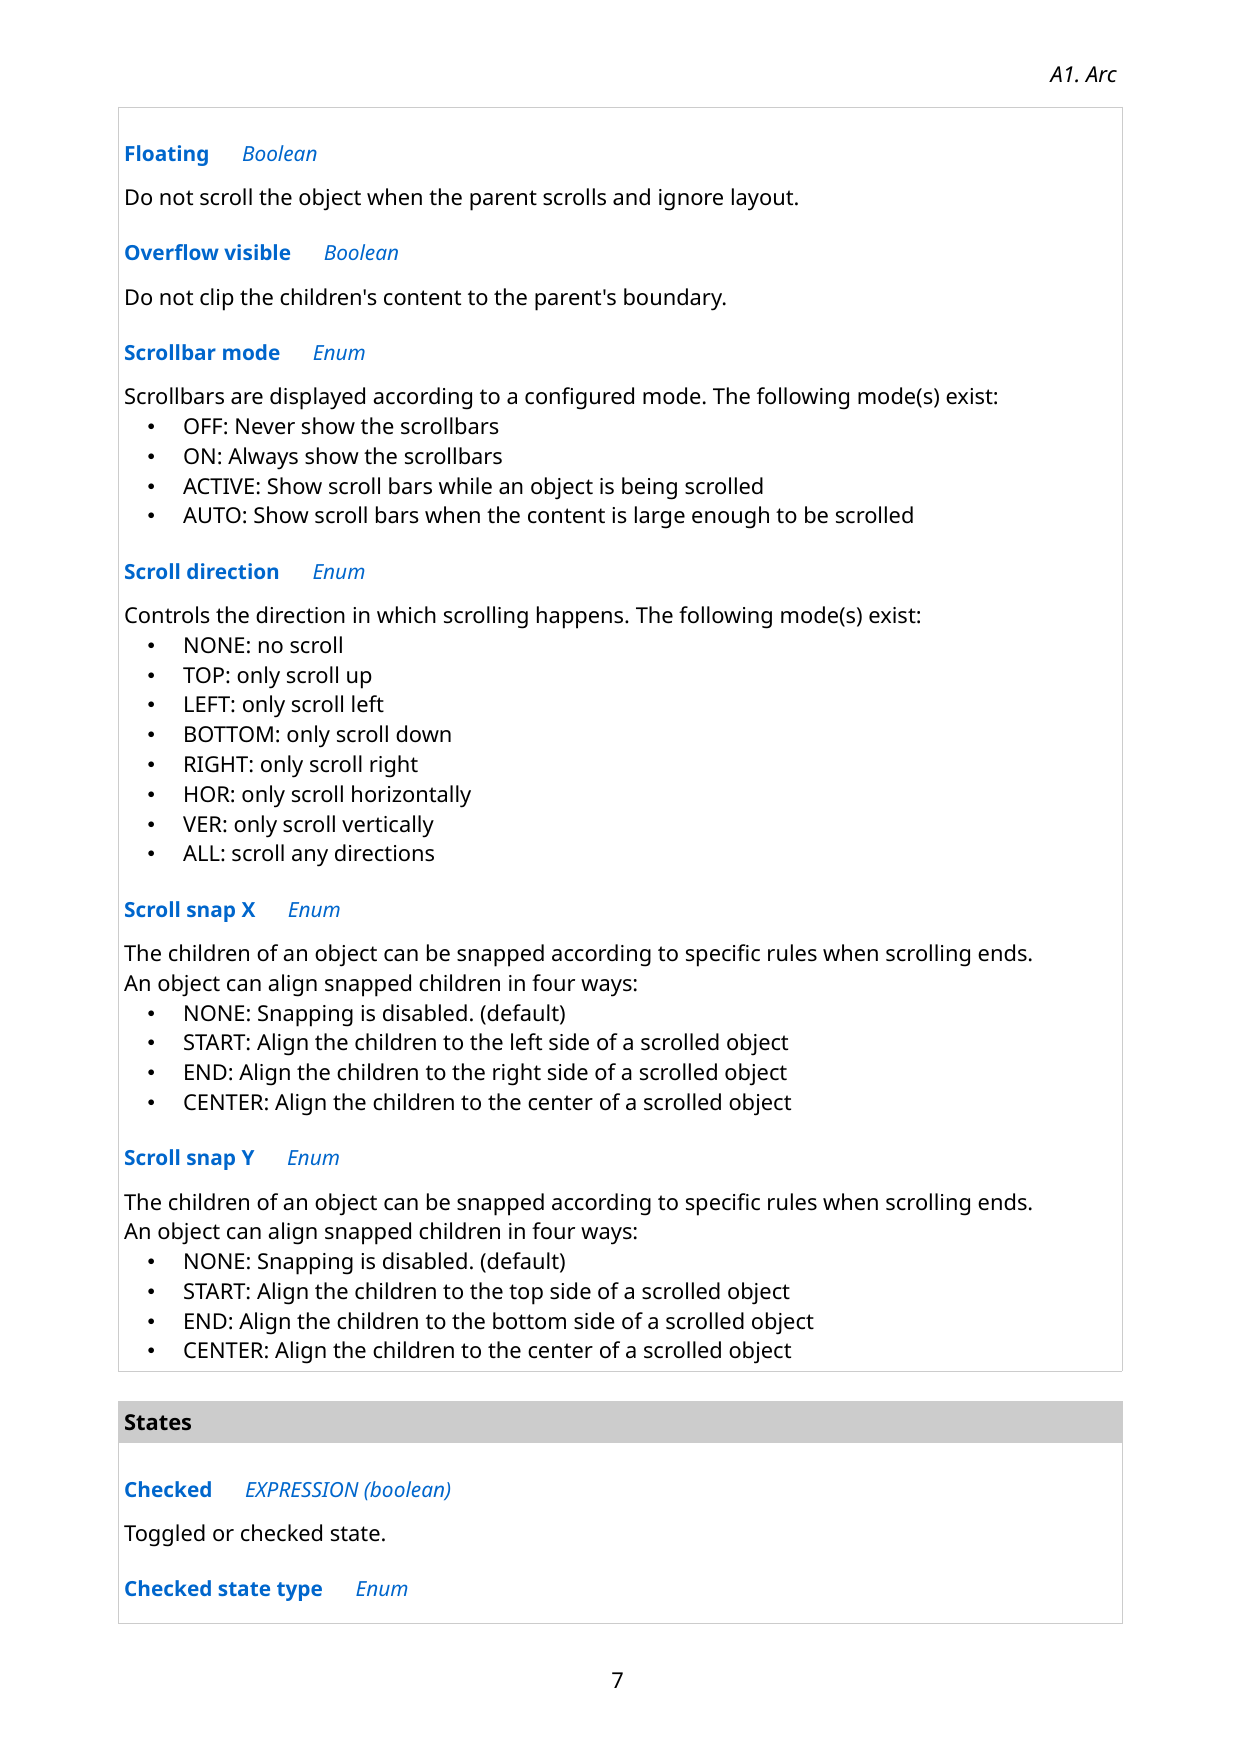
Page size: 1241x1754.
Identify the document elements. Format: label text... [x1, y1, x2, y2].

table_cell Checked EXPRESSION (boolean) Toggled or checked state. Checked state type Enum [119, 1443, 1122, 1623]
table_header States [119, 1402, 1122, 1442]
table_cell Floating Boolean Do not scroll the object when the parent scrolls and ignore layout. Overflow visible Boolean Do not clip the children's content to the parent's boundary. Scrollbar mode Enum Scrollbars are displayed according to a configured mode. The following mode(s) exist: OFF: Never show the scrollbars ON: Always show the scrollbars ACTIVE: Show scroll bars while an object is being scrolled AUTO: Show scroll bars when the content is large enough to be scrolled Scroll direction Enum Controls the direction in which scrolling happens. The following mode(s) exist: NONE: no scroll TOP: only scroll up LEFT: only scroll left BOTTOM: only scroll down RIGHT: only scroll right HOR: only scroll horizontally VER: only scroll vertically ALL: scroll any directions Scroll snap X Enum The children of an object can be snapped according to specific rules when scrolling ends. An object can align snapped children in four ways: NONE: Snapping is disabled. (default) START: Align the children to the left side of a scrolled object END: Align the children to the right side of a scrolled object CENTER: Align the children to the center of a scrolled object Scroll snap Y Enum The children of an object can be snapped according to specific rules when scrolling ends. An object can align snapped children in four ways: NONE: Snapping is disabled. (default) START: Align the children to the top side of a scrolled object END: Align the children to the bottom side of a scrolled object CENTER: Align the children to the center of a scrolled object [119, 108, 1122, 1371]
